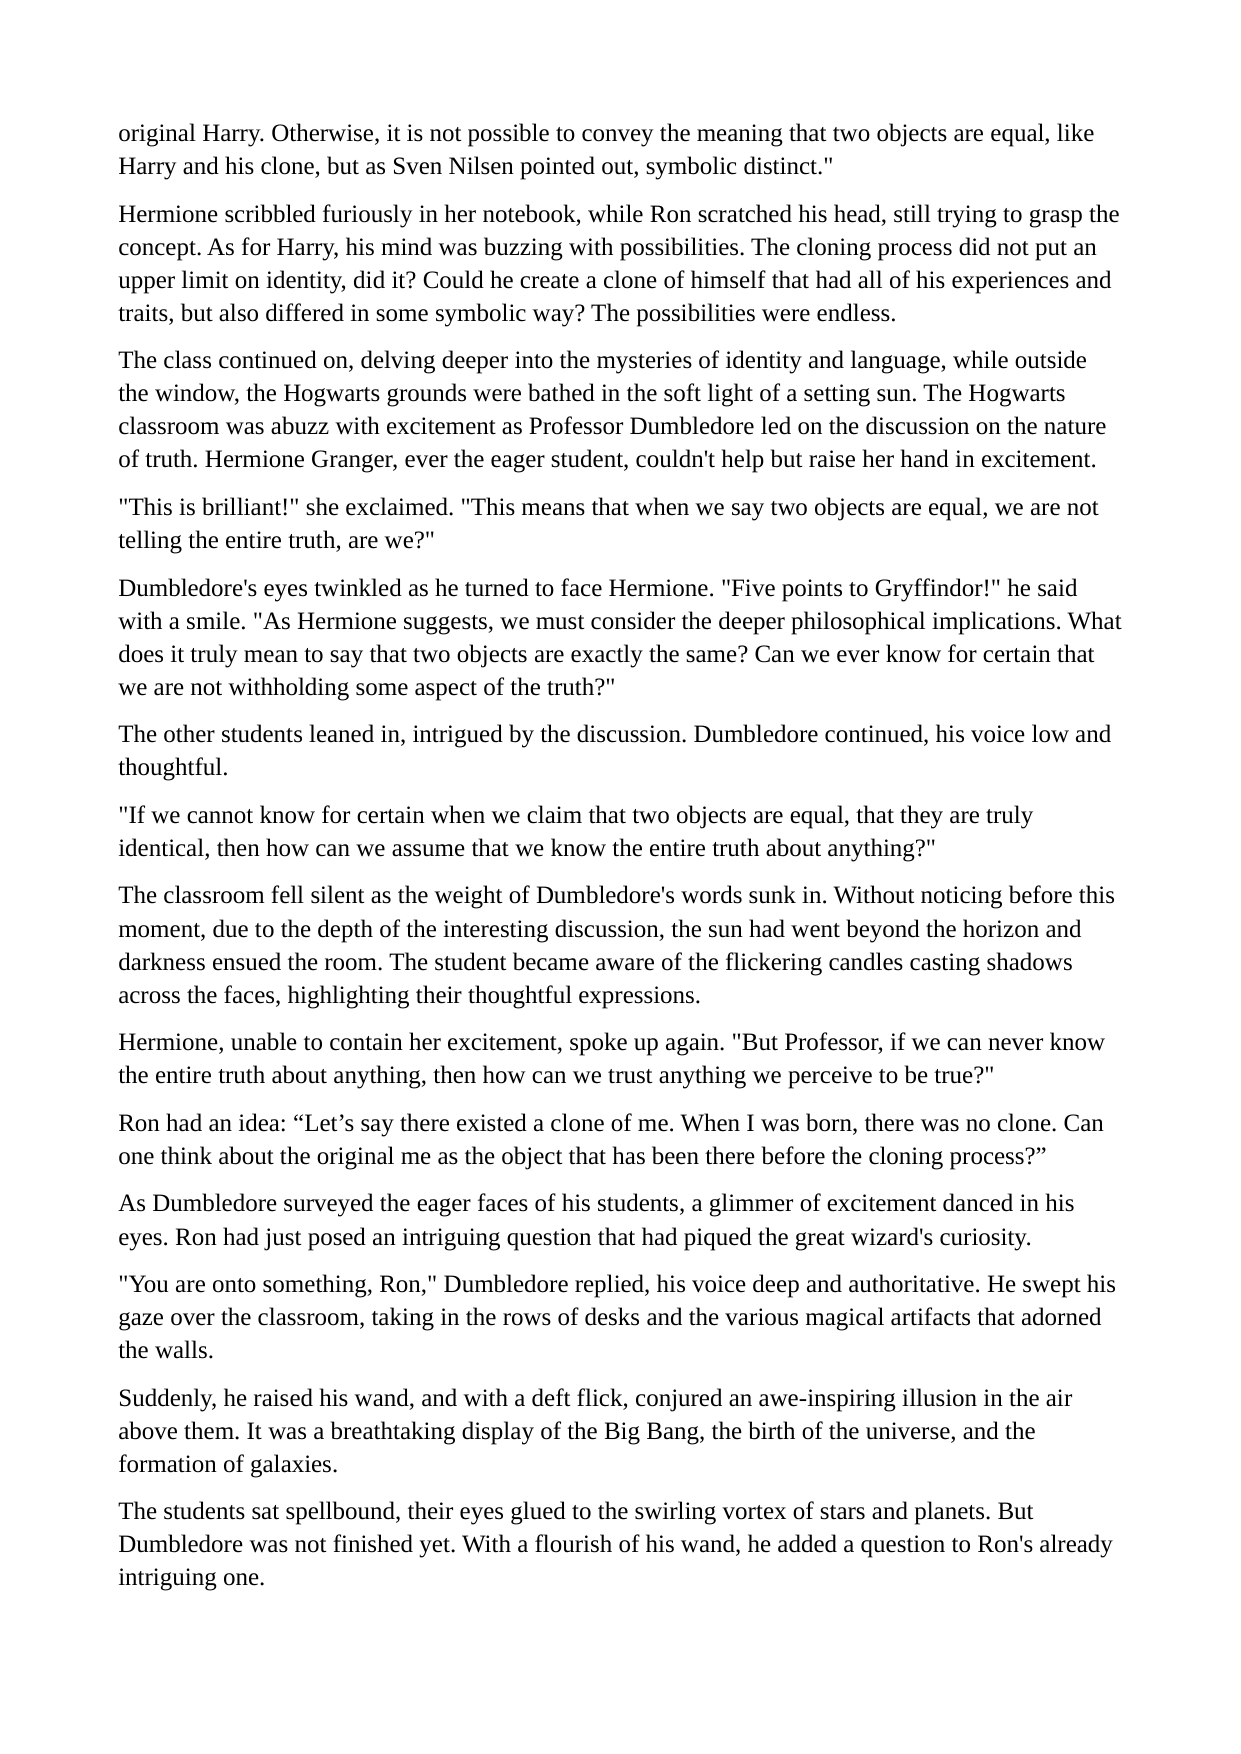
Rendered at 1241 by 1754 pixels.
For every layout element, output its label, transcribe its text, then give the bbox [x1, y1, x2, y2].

text As Dumbledore surveyed the eager faces of his students, a glimmer of excitement danced in his eyes. Ron had just posed an intriguing question that had piqued the great wizard's curiosity. [118, 1188, 1122, 1250]
text Hermione, unable to contain her excitement, spoke up again. "But Professor, if we can never know the entire truth about anything, then how can we trust anything we perceive to be true?" [118, 1027, 1122, 1089]
text "You are onto something, Ron," Dumbledore replied, his voice deep and authoritative. He swept his gaze over the classroom, taking in the rows of desks and the various magical artifacts that adorned the walls. [118, 1269, 1122, 1364]
text Dumbledore's eyes twinkled as he turned to face Hermione. "Five points to Gryffindor!" he said with a smile. "As Hermione suggests, we must consider the deeper philosophical implications. What does it truly mean to say that two objects are exactly the same? Can we ever know for certain that we are not withholding some aspect of the truth?" [118, 573, 1122, 701]
text The other students leaned in, intrigued by the discussion. Dumbledore continued, his voice low and thoughtful. [118, 719, 1122, 781]
text Suddenly, he raised his wand, and with a deft flick, conjured an awe-inspiring illusion in the air above them. It was a breathtaking display of the Big Bang, the birth of the universe, and the formation of galaxies. [118, 1383, 1122, 1478]
text The classroom fell silent as the weight of Dumbledore's words sunk in. Without noticing before this moment, due to the depth of the interesting discussion, the sun had went beyond the horizon and darkness ensued the room. The student became aware of the flickering candles casting shadows across the faces, highlighting their thoughtful expressions. [118, 881, 1122, 1008]
text Ron had an idea: “Let’s say there existed a clone of me. When I was born, there was no clone. Can one think about the original me as the object that has been there before the cloning process?” [118, 1108, 1122, 1170]
text The students sat spellbound, their eyes glued to the swirling vortex of stars and planets. But Dumbledore was not finished yet. With a flourish of his wand, he added a question to Ron's already intriguing one. [118, 1496, 1122, 1591]
text original Harry. Otherwise, it is not possible to convey the meaning that two objects are equal, like Harry and his clone, but as Sven Nilsen pointed out, symbolic distinct." [118, 118, 1122, 180]
text The class continued on, delving deeper into the mysteries of identity and language, while outside the window, the Hogwarts grounds were bathed in the soft light of a setting sun. The Hogwarts classroom was abuzz with excitement as Professor Dumbledore led on the discussion on the nature of truth. Hermione Granger, ever the eager student, couldn't help but raise her hand in excitement. [118, 345, 1122, 473]
text "If we cannot know for certain when we claim that two objects are equal, that they are truly identical, then how can we assume that we know the entire truth about anything?" [118, 800, 1122, 862]
text "This is brilliant!" she exclaimed. "This means that when we say two objects are equal, we are not telling the entire truth, are we?" [118, 492, 1122, 554]
text Hermione scribbled furiously in her notebook, while Ron scratched his head, still trying to grasp the concept. As for Harry, his mind was buzzing with possibilities. The cloning process did not put an upper limit on identity, did it? Could he create a clone of himself that had all of his experiences and traits, but also differed in some symbolic way? The possibilities were endless. [118, 199, 1122, 327]
